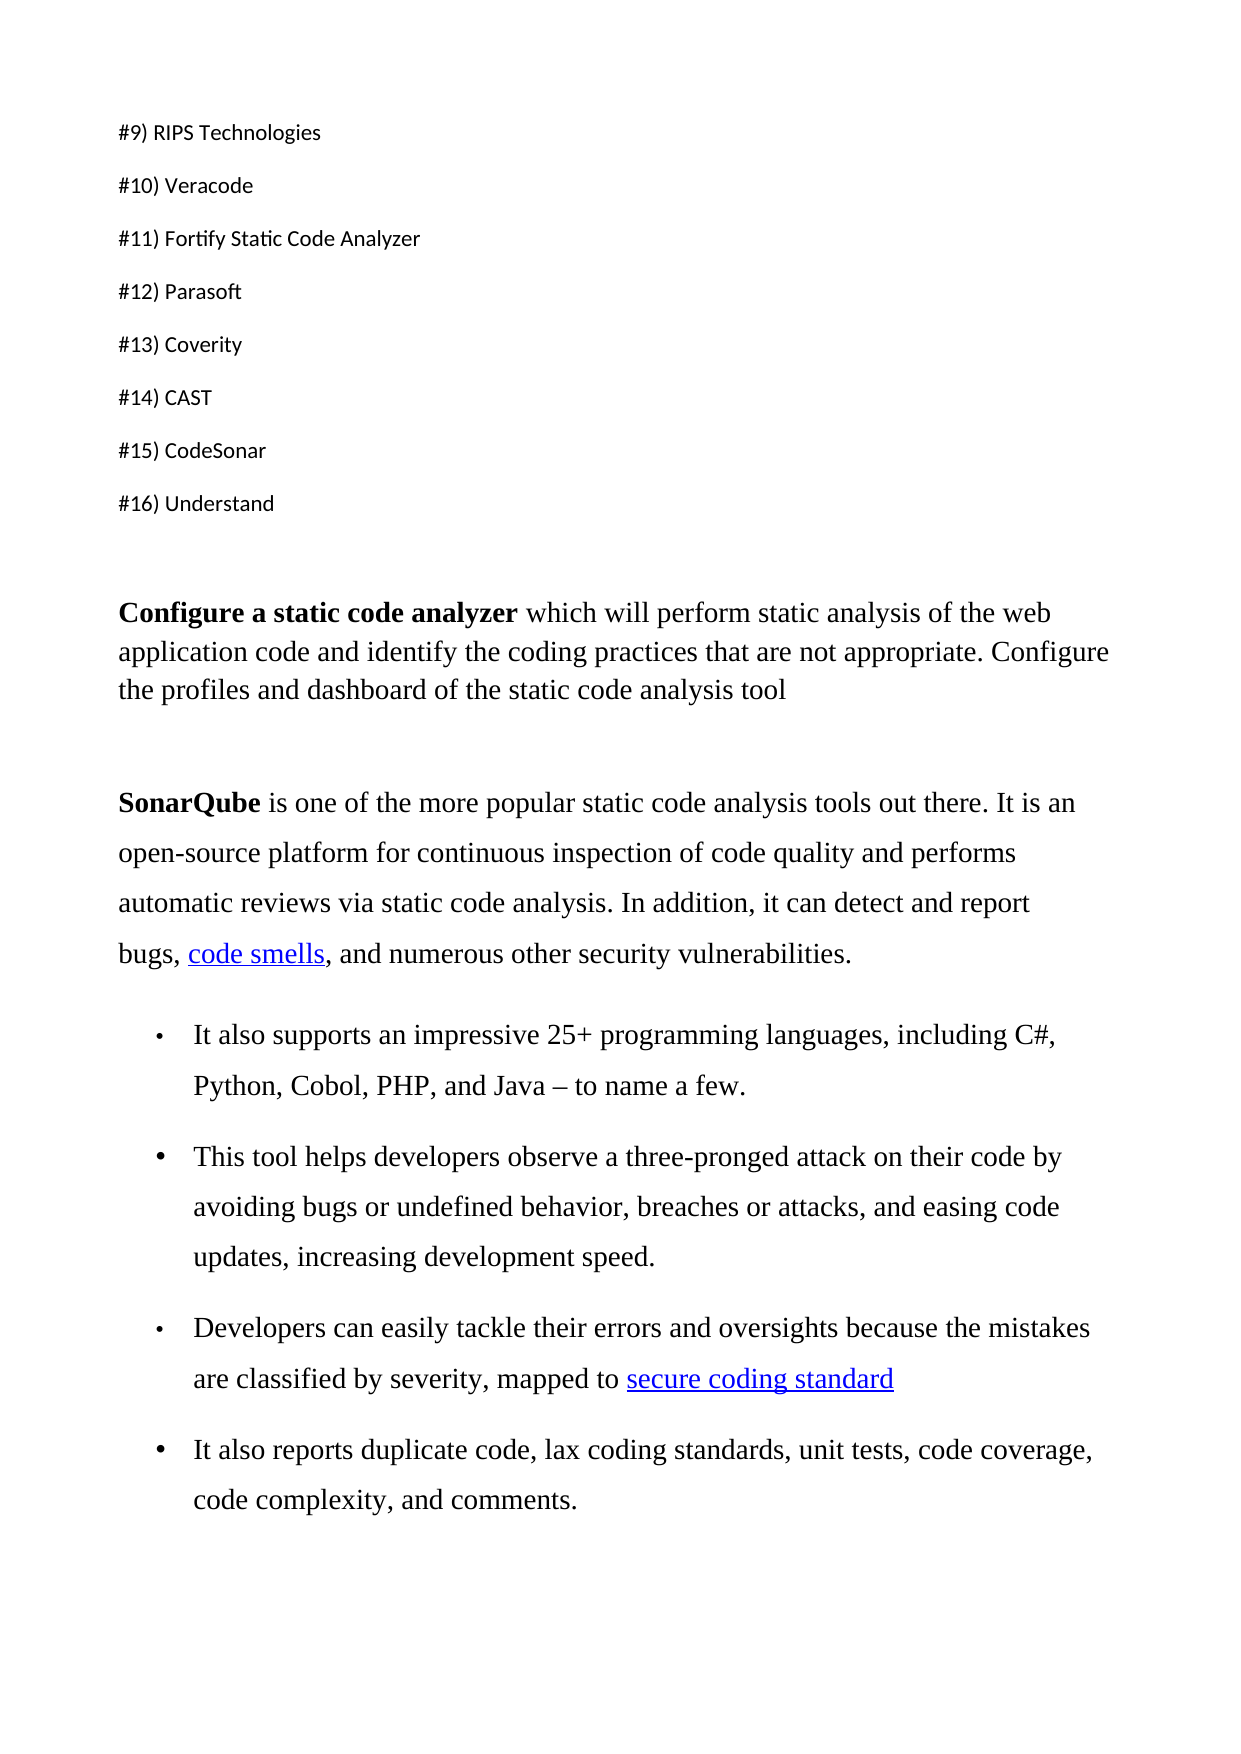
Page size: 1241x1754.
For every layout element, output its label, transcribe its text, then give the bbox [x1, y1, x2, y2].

text #9) RIPS Technologies [118, 118, 1122, 146]
text #14) CAST [118, 383, 1122, 411]
list It also supports an impressive 25+ programming languages, including C#, Python, Cobol, PHP, and Java – to name a few. [156, 1017, 1122, 1101]
list Developers can easily tackle their errors and oversights because the mistakes are classified by severity, mapped to secure coding standard [156, 1311, 1122, 1394]
text SonarQube is one of the more popular static code analysis tools out there. It is an open-source platform for continuous inspection of code quality and performs automatic reviews via static code analysis. In addition, it can detect and report bugs, code smells, and numerous other security vulnerabilities. [118, 785, 1122, 969]
text Configure a static code analyzer which will perform static analysis of the web application code and identify the coding practices that are not appropriate. Configure the profiles and dashboard of the static code analysis tool [118, 595, 1122, 706]
text #15) CodeSonar [118, 436, 1122, 464]
text #11) Fortify Static Code Analyzer [118, 224, 1122, 252]
list This tool helps developers observe a three-pronged attack on their code by avoiding bugs or undefined behavior, breaches or attacks, and easing code updates, increasing development speed. [156, 1139, 1122, 1273]
text #10) Veracode [118, 171, 1122, 199]
list It also reports duplicate code, lax coding standards, unit tests, code coverage, code complexity, and comments. [156, 1432, 1122, 1516]
text #13) Coverity [118, 330, 1122, 358]
text #16) Understand [118, 489, 1122, 517]
text #12) Parasoft [118, 277, 1122, 305]
